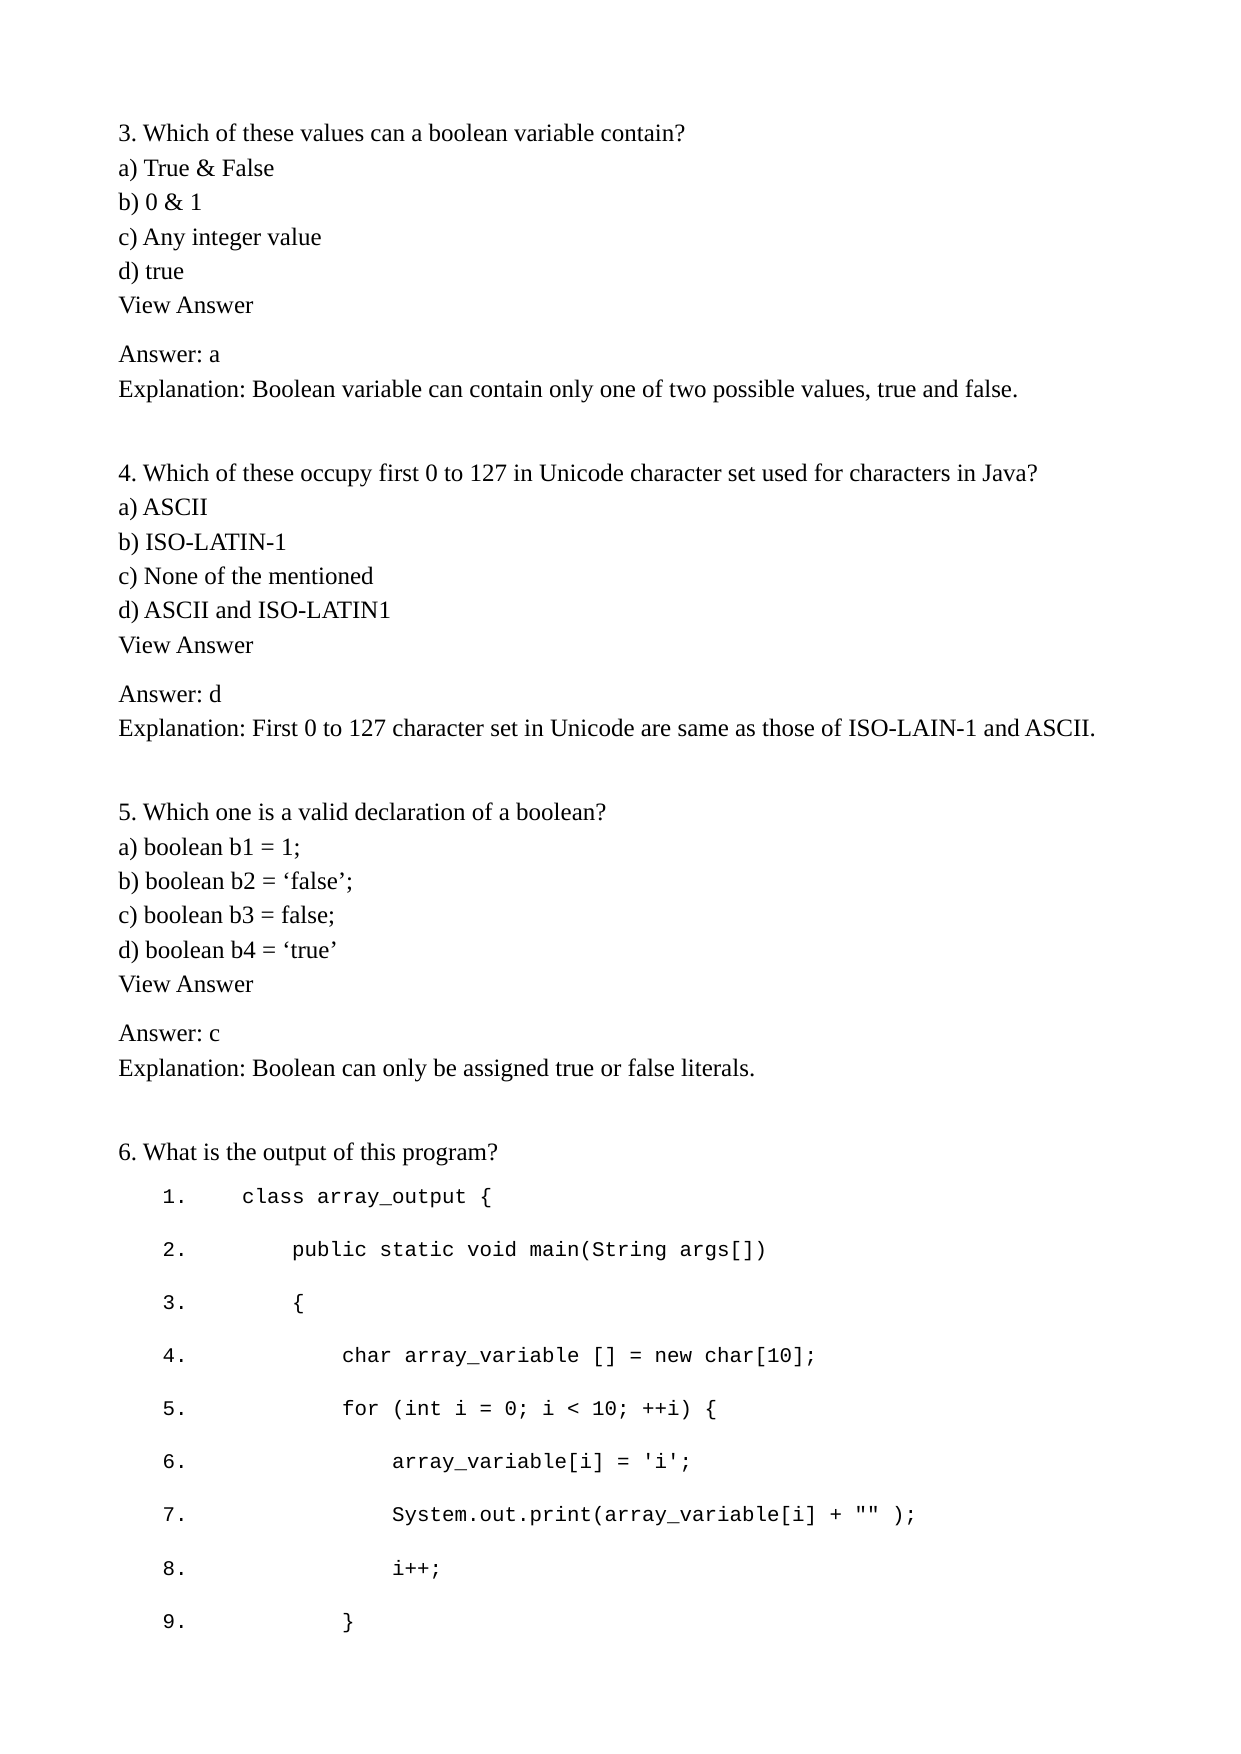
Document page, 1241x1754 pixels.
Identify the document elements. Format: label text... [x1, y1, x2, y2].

text Answer: c Explanation: Boolean can only be assigned true or false literals. [118, 1018, 1122, 1116]
text Answer: a Explanation: Boolean variable can contain only one of two possible values, true and false. [118, 339, 1122, 437]
list i++; [162, 1557, 1122, 1581]
text 6. What is the output of this program? [118, 1137, 1122, 1165]
list class array_output { [162, 1186, 1122, 1209]
list { [162, 1292, 1122, 1316]
list System.out.print(array_variable[i] + "" ); [162, 1504, 1122, 1528]
list } [162, 1611, 1122, 1634]
text 4. Which of these occupy first 0 to 127 in Unicode character set used for characters in Java? a) ASCII b) ISO-LATIN-1 c) None of the mentioned d) ASCII and ISO-LATIN1 View Answer [118, 458, 1122, 659]
list char array_variable [] = new char[10]; [162, 1345, 1122, 1369]
list for (int i = 0; i < 10; ++i) { [162, 1398, 1122, 1422]
text 5. Which one is a valid declaration of a boolean? a) boolean b1 = 1; b) boolean b2 = ‘false’; c) boolean b3 = false; d) boolean b4 = ‘true’ View Answer [118, 797, 1122, 998]
text 3. Which of these values can a boolean variable contain? a) True & False b) 0 & 1 c) Any integer value d) true View Answer [118, 118, 1122, 319]
list public static void main(String args[]) [162, 1239, 1122, 1262]
list array_variable[i] = 'i'; [162, 1451, 1122, 1475]
text Answer: d Explanation: First 0 to 127 character set in Unicode are same as those of ISO-LAIN-1 and ASCII. [118, 679, 1122, 777]
